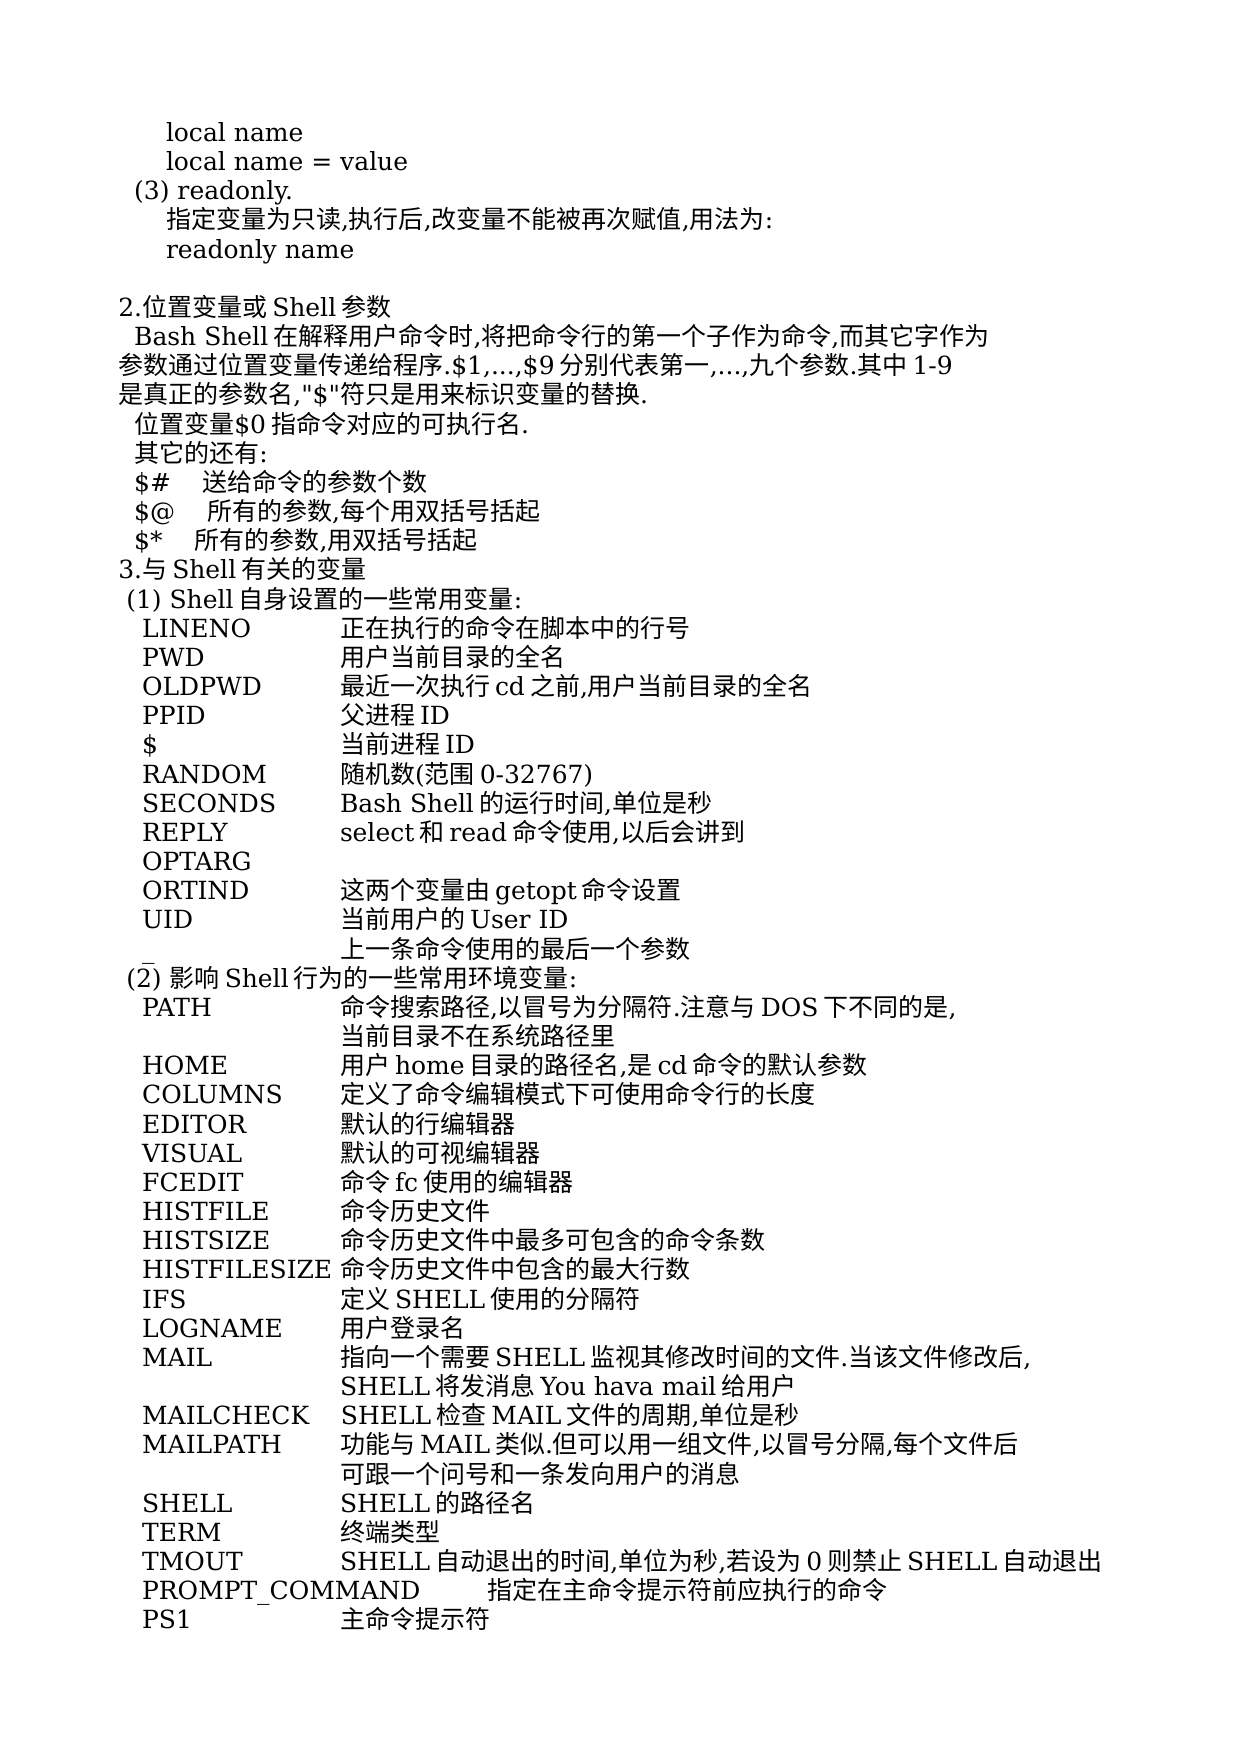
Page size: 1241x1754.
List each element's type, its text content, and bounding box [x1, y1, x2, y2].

text PATH 命令搜索路径,以冒号为分隔符.注意与DOS下不同的是, [118, 993, 1122, 1022]
text _ 上一条命令使用的最后一个参数 [118, 935, 1122, 964]
text local name = value [118, 147, 1122, 176]
text 参数通过位置变量传递给程序.$1,...,$9分别代表第一,...,九个参数.其中1-9 [118, 351, 1122, 381]
text ORTIND 这两个变量由getopt命令设置 [118, 876, 1122, 906]
text PWD 用户当前目录的全名 [118, 643, 1122, 672]
text REPLY select和read命令使用,以后会讲到 [118, 818, 1122, 847]
text (1) Shell自身设置的一些常用变量: [118, 585, 1122, 614]
text Bash Shell在解释用户命令时,将把命令行的第一个子作为命令,而其它字作为 [118, 322, 1122, 351]
text IFS 定义SHELL使用的分隔符 [118, 1285, 1122, 1314]
text readonly name [118, 235, 1122, 264]
text COLUMNS 定义了命令编辑模式下可使用命令行的长度 [118, 1081, 1122, 1110]
text EDITOR 默认的行编辑器 [118, 1110, 1122, 1139]
text HISTSIZE 命令历史文件中最多可包含的命令条数 [118, 1226, 1122, 1256]
text LINENO 正在执行的命令在脚本中的行号 [118, 614, 1122, 643]
text MAIL 指向一个需要SHELL监视其修改时间的文件.当该文件修改后, [118, 1343, 1122, 1372]
text 当前目录不在系统路径里 [118, 1022, 1122, 1051]
text FCEDIT 命令fc使用的编辑器 [118, 1168, 1122, 1197]
text (2) 影响Shell行为的一些常用环境变量: [118, 964, 1122, 993]
text $* 所有的参数,用双括号括起 [118, 526, 1122, 556]
text 指定变量为只读,执行后,改变量不能被再次赋值,用法为: [118, 206, 1122, 235]
text TERM 终端类型 [118, 1518, 1122, 1547]
text OPTARG [118, 847, 1122, 876]
text SHELL SHELL的路径名 [118, 1489, 1122, 1518]
text HISTFILE 命令历史文件 [118, 1197, 1122, 1226]
text MAILCHECK SHELL检查MAIL文件的周期,单位是秒 [118, 1401, 1122, 1431]
text 是真正的参数名,"$"符只是用来标识变量的替换. [118, 381, 1122, 410]
text MAILPATH 功能与MAIL类似.但可以用一组文件,以冒号分隔,每个文件后 [118, 1431, 1122, 1460]
text HOME 用户home目录的路径名,是cd命令的默认参数 [118, 1051, 1122, 1081]
text (3) readonly. [118, 176, 1122, 206]
text UID 当前用户的User ID [118, 906, 1122, 935]
text RANDOM 随机数(范围0-32767) [118, 760, 1122, 789]
text LOGNAME 用户登录名 [118, 1314, 1122, 1343]
text local name [118, 118, 1122, 147]
text PPID 父进程ID [118, 701, 1122, 731]
text PROMPT_COMMAND 指定在主命令提示符前应执行的命令 [118, 1576, 1122, 1606]
text 可跟一个问号和一条发向用户的消息 [118, 1460, 1122, 1489]
text 位置变量$0指命令对应的可执行名. [118, 410, 1122, 439]
text 3.与Shell有关的变量 [118, 556, 1122, 585]
text PS1 主命令提示符 [118, 1606, 1122, 1635]
text $@ 所有的参数,每个用双括号括起 [118, 497, 1122, 526]
text VISUAL 默认的可视编辑器 [118, 1139, 1122, 1168]
text SECONDS Bash Shell的运行时间,单位是秒 [118, 789, 1122, 818]
text 2.位置变量或Shell参数 [118, 293, 1122, 322]
text HISTFILESIZE 命令历史文件中包含的最大行数 [118, 1256, 1122, 1285]
text $# 送给命令的参数个数 [118, 468, 1122, 497]
text OLDPWD 最近一次执行cd之前,用户当前目录的全名 [118, 672, 1122, 701]
text SHELL将发消息You hava mail给用户 [118, 1372, 1122, 1401]
text TMOUT SHELL自动退出的时间,单位为秒,若设为0则禁止SHELL自动退出 [118, 1547, 1122, 1576]
text 其它的还有: [118, 439, 1122, 468]
text $ 当前进程ID [118, 731, 1122, 760]
